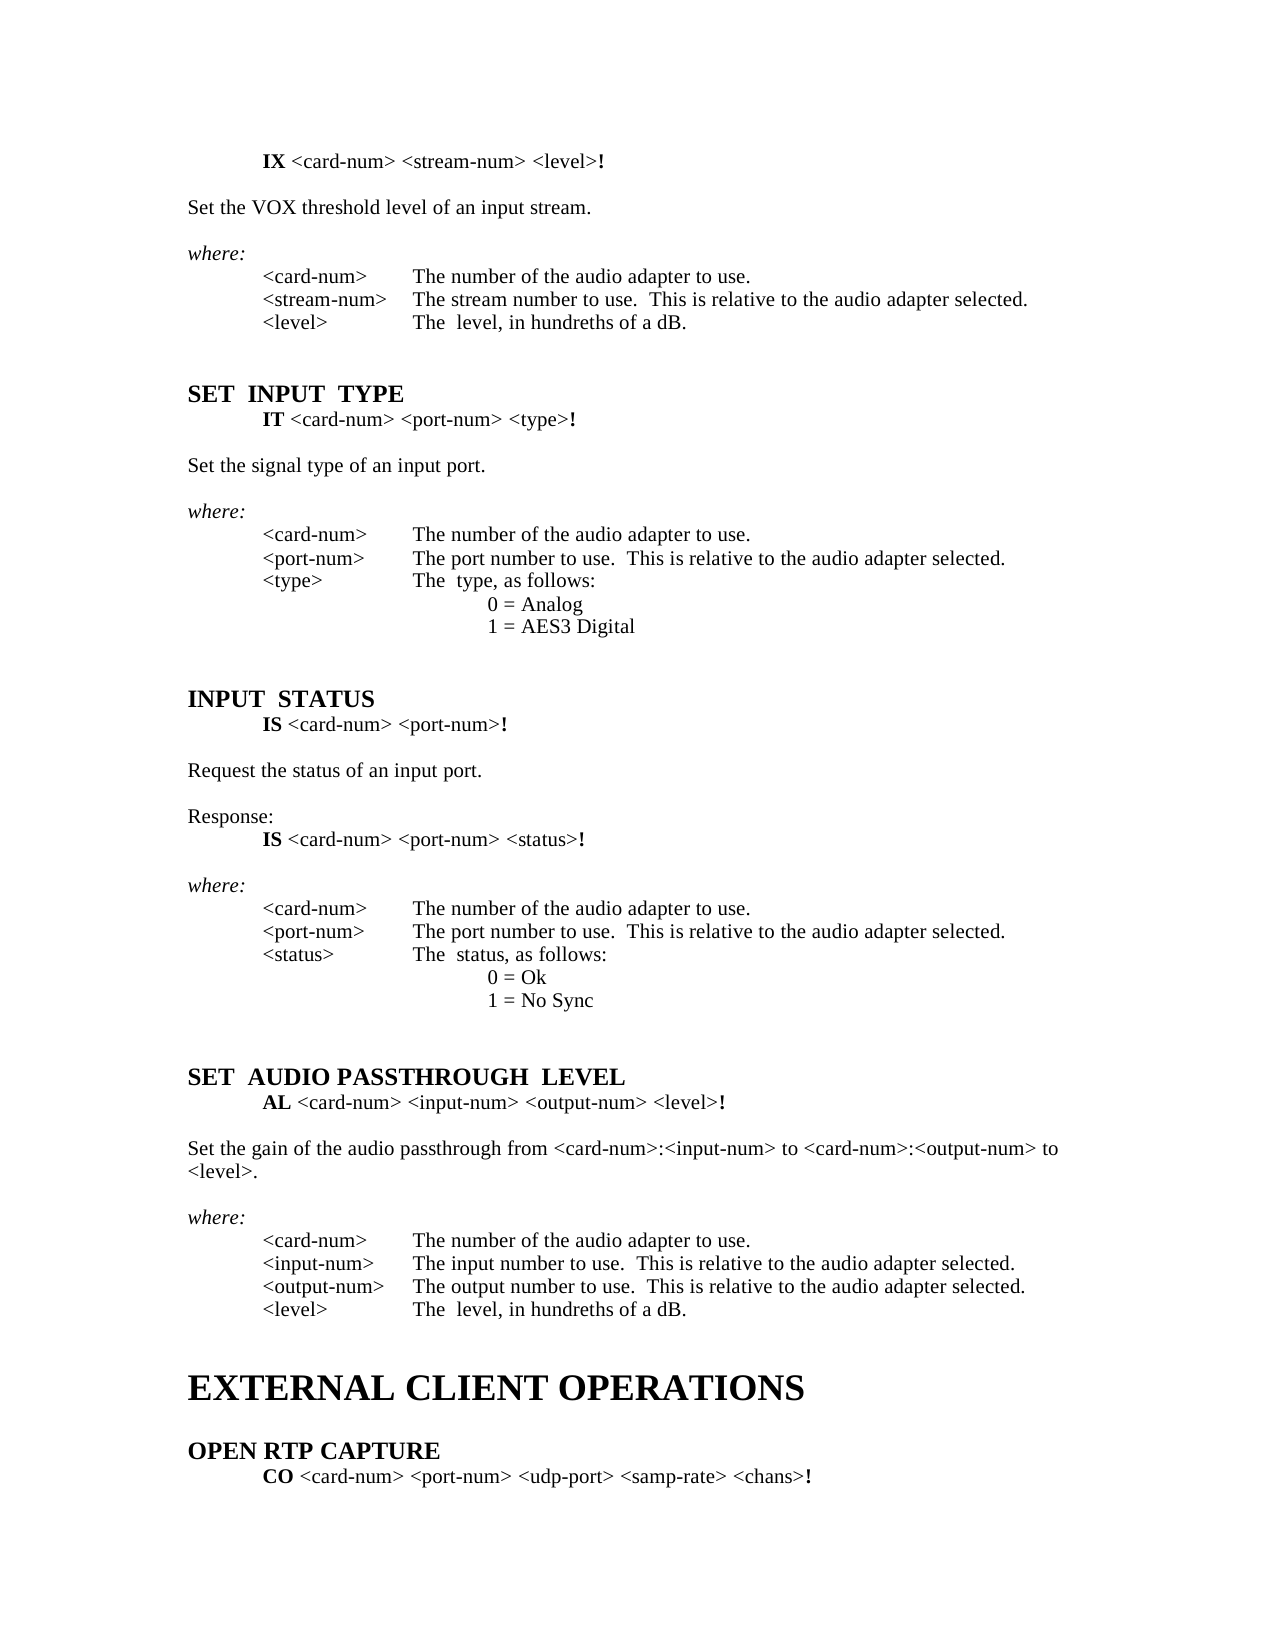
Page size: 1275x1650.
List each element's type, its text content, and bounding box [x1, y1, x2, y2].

text IX <card-num> <stream-num> <level>! [187, 150, 1087, 173]
text Set the gain of the audio passthrough from <card-num>:<input-num> to <card-num>:<output-num> to <level>. [187, 1137, 1087, 1183]
text where: [187, 874, 1087, 897]
text CO <card-num> <port-num> <udp-port> <samp-rate> <chans>! [187, 1464, 1087, 1488]
text Request the status of an input port. [187, 758, 1087, 782]
text SET AUDIO PASSTHROUGH LEVEL [187, 1063, 1087, 1091]
text Set the VOX threshold level of an input stream. [187, 196, 1087, 219]
text <port-num> The port number to use. This is relative to the audio adapter selected. [187, 920, 1087, 943]
text <input-num> The input number to use. This is relative to the audio adapter selected. [187, 1252, 1087, 1275]
text IT <card-num> <port-num> <type>! [187, 408, 1087, 431]
text <card-num> The number of the audio adapter to use. [187, 1229, 1087, 1252]
text where: [187, 242, 1087, 265]
text Response: [187, 804, 1087, 828]
text <card-num> The number of the audio adapter to use. [187, 897, 1087, 920]
text <card-num> The number of the audio adapter to use. [187, 265, 1087, 288]
text <level> The level, in hundreths of a dB. [187, 311, 1087, 334]
text <stream-num> The stream number to use. This is relative to the audio adapter selected. [187, 288, 1087, 311]
text SET INPUT TYPE [187, 380, 1087, 408]
text AL <card-num> <input-num> <output-num> <level>! [187, 1091, 1087, 1114]
text 1 = AES3 Digital [187, 615, 1087, 638]
text OPEN RTP CAPTURE [187, 1437, 1087, 1464]
text <port-num> The port number to use. This is relative to the audio adapter selected. [187, 546, 1087, 569]
text INPUT STATUS [187, 684, 1087, 712]
text <card-num> The number of the audio adapter to use. [187, 523, 1087, 546]
text <status> The status, as follows: [187, 943, 1087, 966]
text 0 = Analog [187, 592, 1087, 615]
text <level> The level, in hundreths of a dB. [187, 1298, 1087, 1321]
text <output-num> The output number to use. This is relative to the audio adapter selected. [187, 1275, 1087, 1298]
text 0 = Ok [187, 966, 1087, 989]
text <type> The type, as follows: [187, 569, 1087, 592]
text IS <card-num> <port-num>! [187, 712, 1087, 736]
text 1 = No Sync [187, 989, 1087, 1012]
text where: [187, 500, 1087, 523]
text EXTERNAL CLIENT OPERATIONS [187, 1367, 1087, 1408]
text where: [187, 1206, 1087, 1229]
text IS <card-num> <port-num> <status>! [187, 828, 1087, 851]
text Set the signal type of an input port. [187, 454, 1087, 477]
